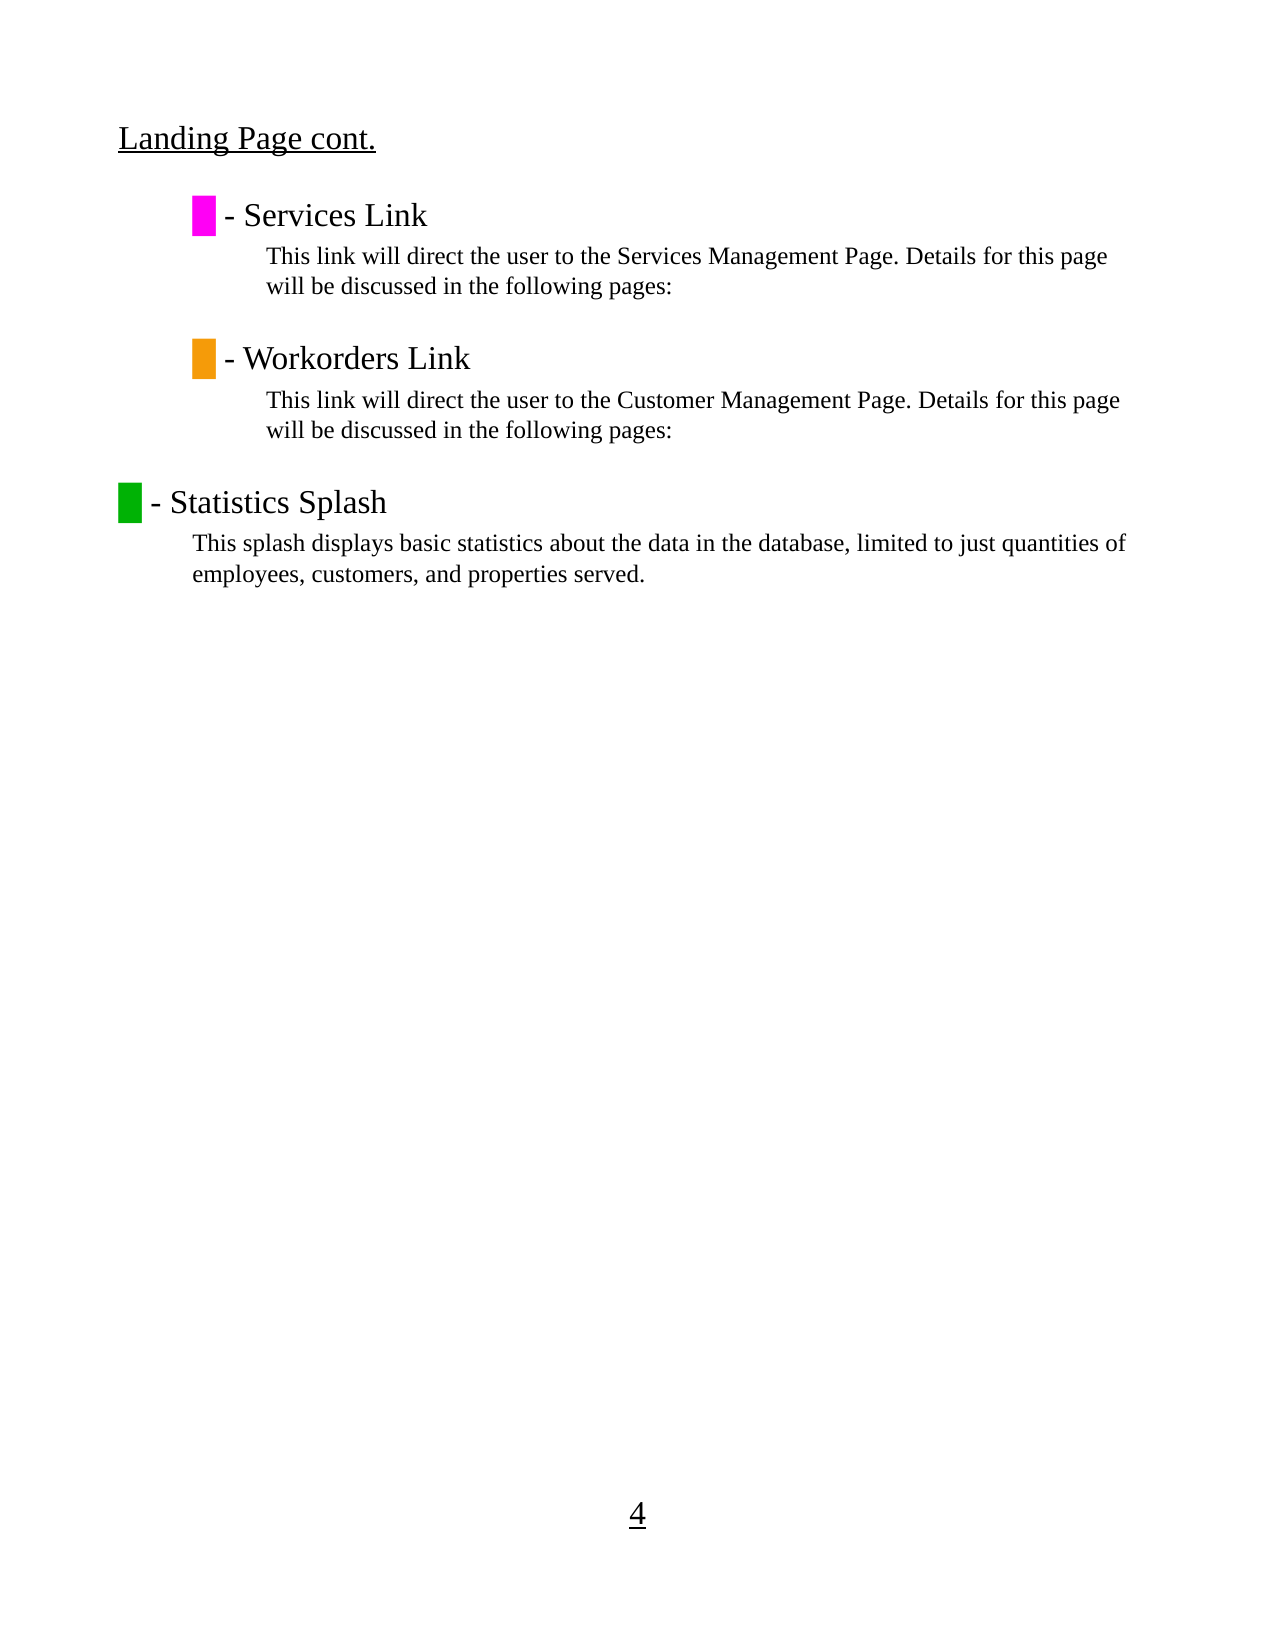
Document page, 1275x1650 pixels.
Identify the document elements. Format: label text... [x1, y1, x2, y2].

text █ - Workorders Link [118, 338, 1157, 377]
text █ - Statistics Splash [118, 482, 1157, 521]
text Landing Page cont. [118, 118, 1157, 156]
text █ - Services Link [118, 195, 1157, 233]
text This link will direct the user to the Services Management Page. Details for this page will be discussed in the following pages: [118, 233, 1157, 300]
text This splash displays basic statistics about the data in the database, limited to just quantities of employees, customers, and properties served. [118, 521, 1157, 588]
text This link will direct the user to the Customer Management Page. Details for this page will be discussed in the following pages: [118, 377, 1157, 444]
